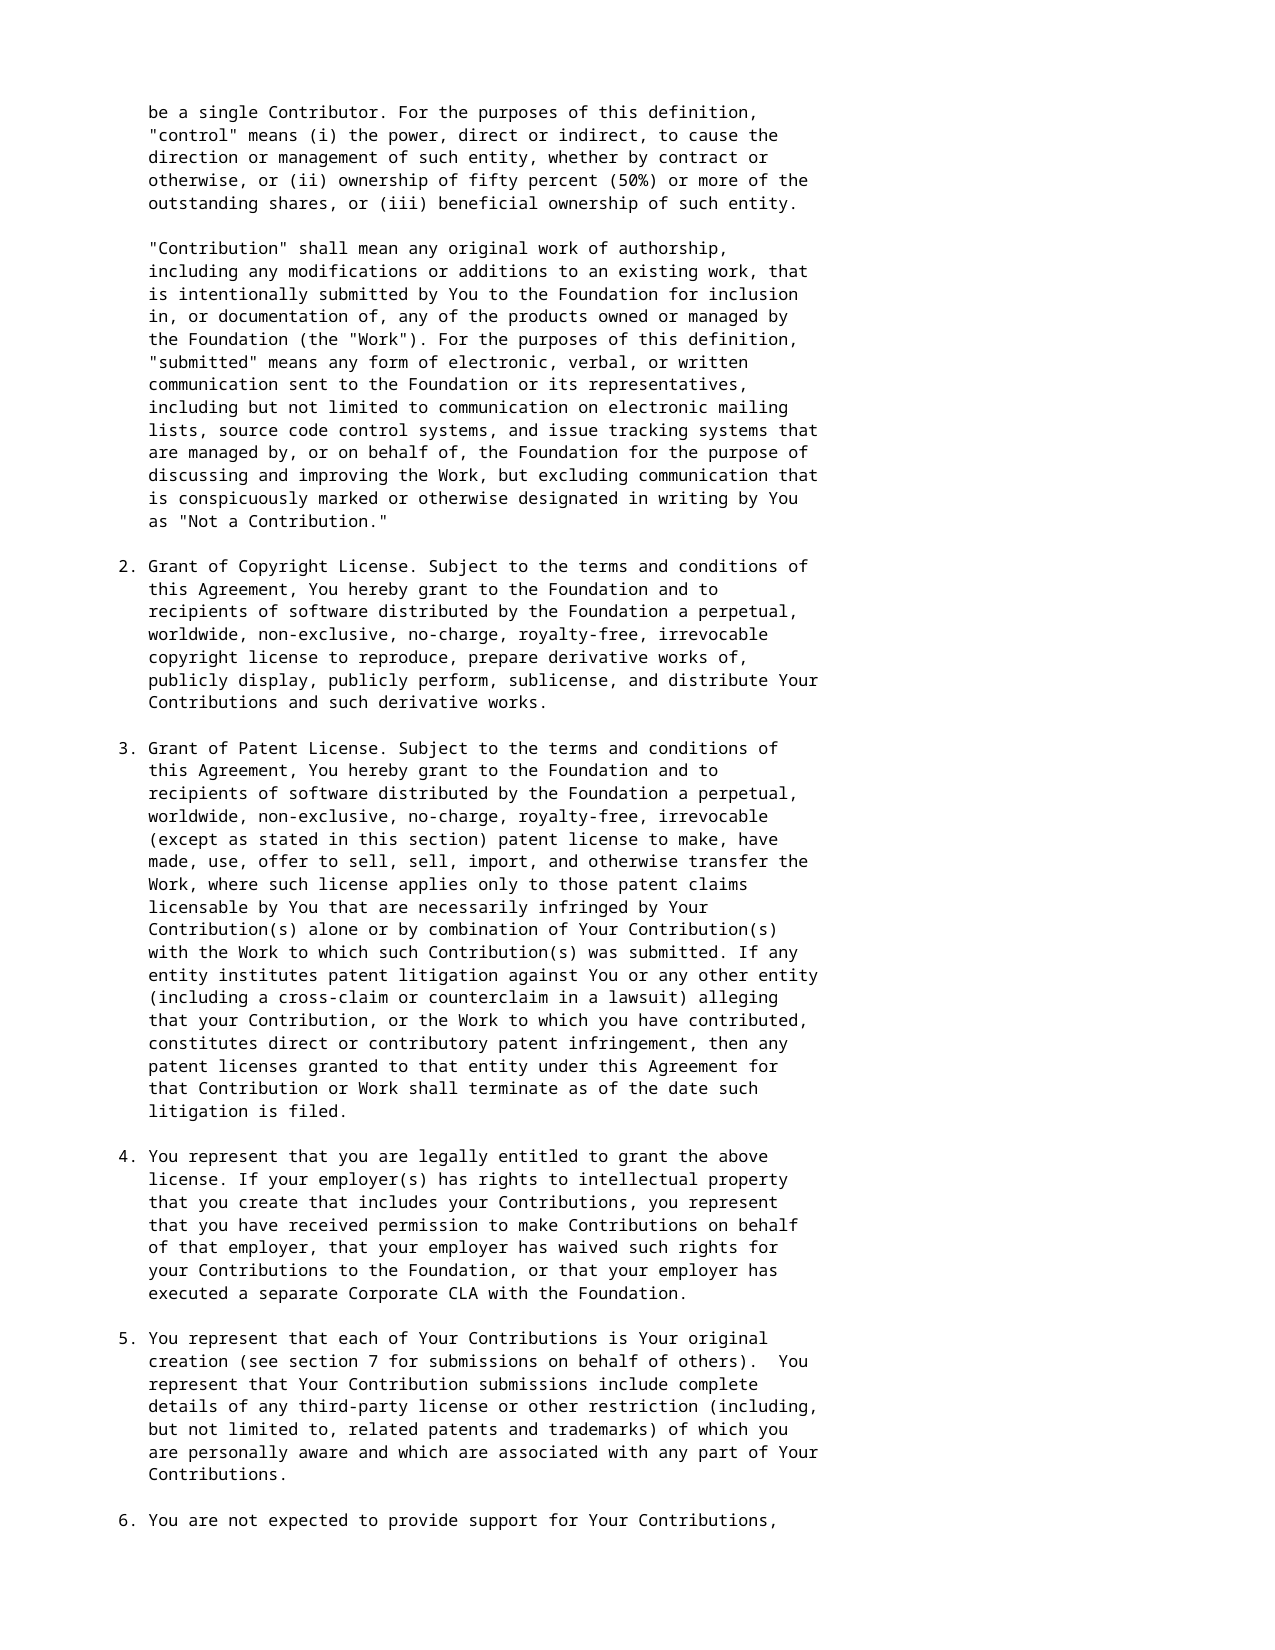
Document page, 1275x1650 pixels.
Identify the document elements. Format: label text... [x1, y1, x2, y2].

text Work, where such license applies only to those patent claims [118, 873, 1157, 895]
text the Foundation (the "Work"). For the purposes of this definition, [118, 328, 1157, 350]
text Contribution(s) alone or by combination of Your Contribution(s) [118, 918, 1157, 941]
text is intentionally submitted by You to the Foundation for inclusion [118, 282, 1157, 305]
text "Contribution" shall mean any original work of authorship, [118, 237, 1157, 259]
text including any modifications or additions to an existing work, that [118, 259, 1157, 282]
text this Agreement, You hereby grant to the Foundation and to [118, 577, 1157, 600]
text recipients of software distributed by the Foundation a perpetual, [118, 600, 1157, 623]
text is conspicuously marked or otherwise designated in writing by You [118, 487, 1157, 509]
text (except as stated in this section) patent license to make, have [118, 827, 1157, 850]
text creation (see section 7 for submissions on behalf of others). You [118, 1349, 1157, 1372]
text Contributions and such derivative works. [118, 691, 1157, 714]
text this Agreement, You hereby grant to the Foundation and to [118, 759, 1157, 782]
text lists, source code control systems, and issue tracking systems that [118, 418, 1157, 441]
text that Contribution or Work shall terminate as of the date such [118, 1077, 1157, 1100]
text are personally aware and which are associated with any part of Your [118, 1440, 1157, 1463]
text "submitted" means any form of electronic, verbal, or written [118, 350, 1157, 373]
text direction or management of such entity, whether by contract or [118, 146, 1157, 169]
text 2. Grant of Copyright License. Subject to the terms and conditions of [118, 555, 1157, 577]
text "control" means (i) the power, direct or indirect, to cause the [118, 123, 1157, 146]
text outstanding shares, or (iii) beneficial ownership of such entity. [118, 191, 1157, 214]
text your Contributions to the Foundation, or that your employer has [118, 1259, 1157, 1281]
text entity institutes patent litigation against You or any other entity [118, 963, 1157, 986]
text including but not limited to communication on electronic mailing [118, 396, 1157, 418]
text in, or documentation of, any of the products owned or managed by [118, 305, 1157, 328]
text but not limited to, related patents and trademarks) of which you [118, 1418, 1157, 1440]
text Contributions. [118, 1463, 1157, 1486]
text represent that Your Contribution submissions include complete [118, 1372, 1157, 1395]
text be a single Contributor. For the purposes of this definition, [118, 101, 1157, 123]
text made, use, offer to sell, sell, import, and otherwise transfer the [118, 850, 1157, 873]
text licensable by You that are necessarily infringed by Your [118, 895, 1157, 918]
text (including a cross-claim or counterclaim in a lawsuit) alleging [118, 986, 1157, 1009]
text 4. You represent that you are legally entitled to grant the above [118, 1145, 1157, 1168]
text 5. You represent that each of Your Contributions is Your original [118, 1327, 1157, 1349]
text executed a separate Corporate CLA with the Foundation. [118, 1281, 1157, 1304]
text that you have received permission to make Contributions on behalf [118, 1213, 1157, 1236]
text are managed by, or on behalf of, the Foundation for the purpose of [118, 441, 1157, 464]
text discussing and improving the Work, but excluding communication that [118, 464, 1157, 487]
text publicly display, publicly perform, sublicense, and distribute Your [118, 668, 1157, 691]
text communication sent to the Foundation or its representatives, [118, 373, 1157, 396]
text of that employer, that your employer has waived such rights for [118, 1236, 1157, 1259]
text 6. You are not expected to provide support for Your Contributions, [118, 1508, 1157, 1531]
text worldwide, non-exclusive, no-charge, royalty-free, irrevocable [118, 623, 1157, 646]
text with the Work to which such Contribution(s) was submitted. If any [118, 941, 1157, 963]
text details of any third-party license or other restriction (including, [118, 1395, 1157, 1418]
text patent licenses granted to that entity under this Agreement for [118, 1054, 1157, 1077]
text otherwise, or (ii) ownership of fifty percent (50%) or more of the [118, 169, 1157, 191]
text as "Not a Contribution." [118, 509, 1157, 532]
text recipients of software distributed by the Foundation a perpetual, [118, 782, 1157, 804]
text that your Contribution, or the Work to which you have contributed, [118, 1009, 1157, 1032]
text license. If your employer(s) has rights to intellectual property [118, 1168, 1157, 1191]
text copyright license to reproduce, prepare derivative works of, [118, 646, 1157, 668]
text that you create that includes your Contributions, you represent [118, 1191, 1157, 1213]
text 3. Grant of Patent License. Subject to the terms and conditions of [118, 736, 1157, 759]
text litigation is filed. [118, 1100, 1157, 1122]
text constitutes direct or contributory patent infringement, then any [118, 1032, 1157, 1054]
text worldwide, non-exclusive, no-charge, royalty-free, irrevocable [118, 804, 1157, 827]
